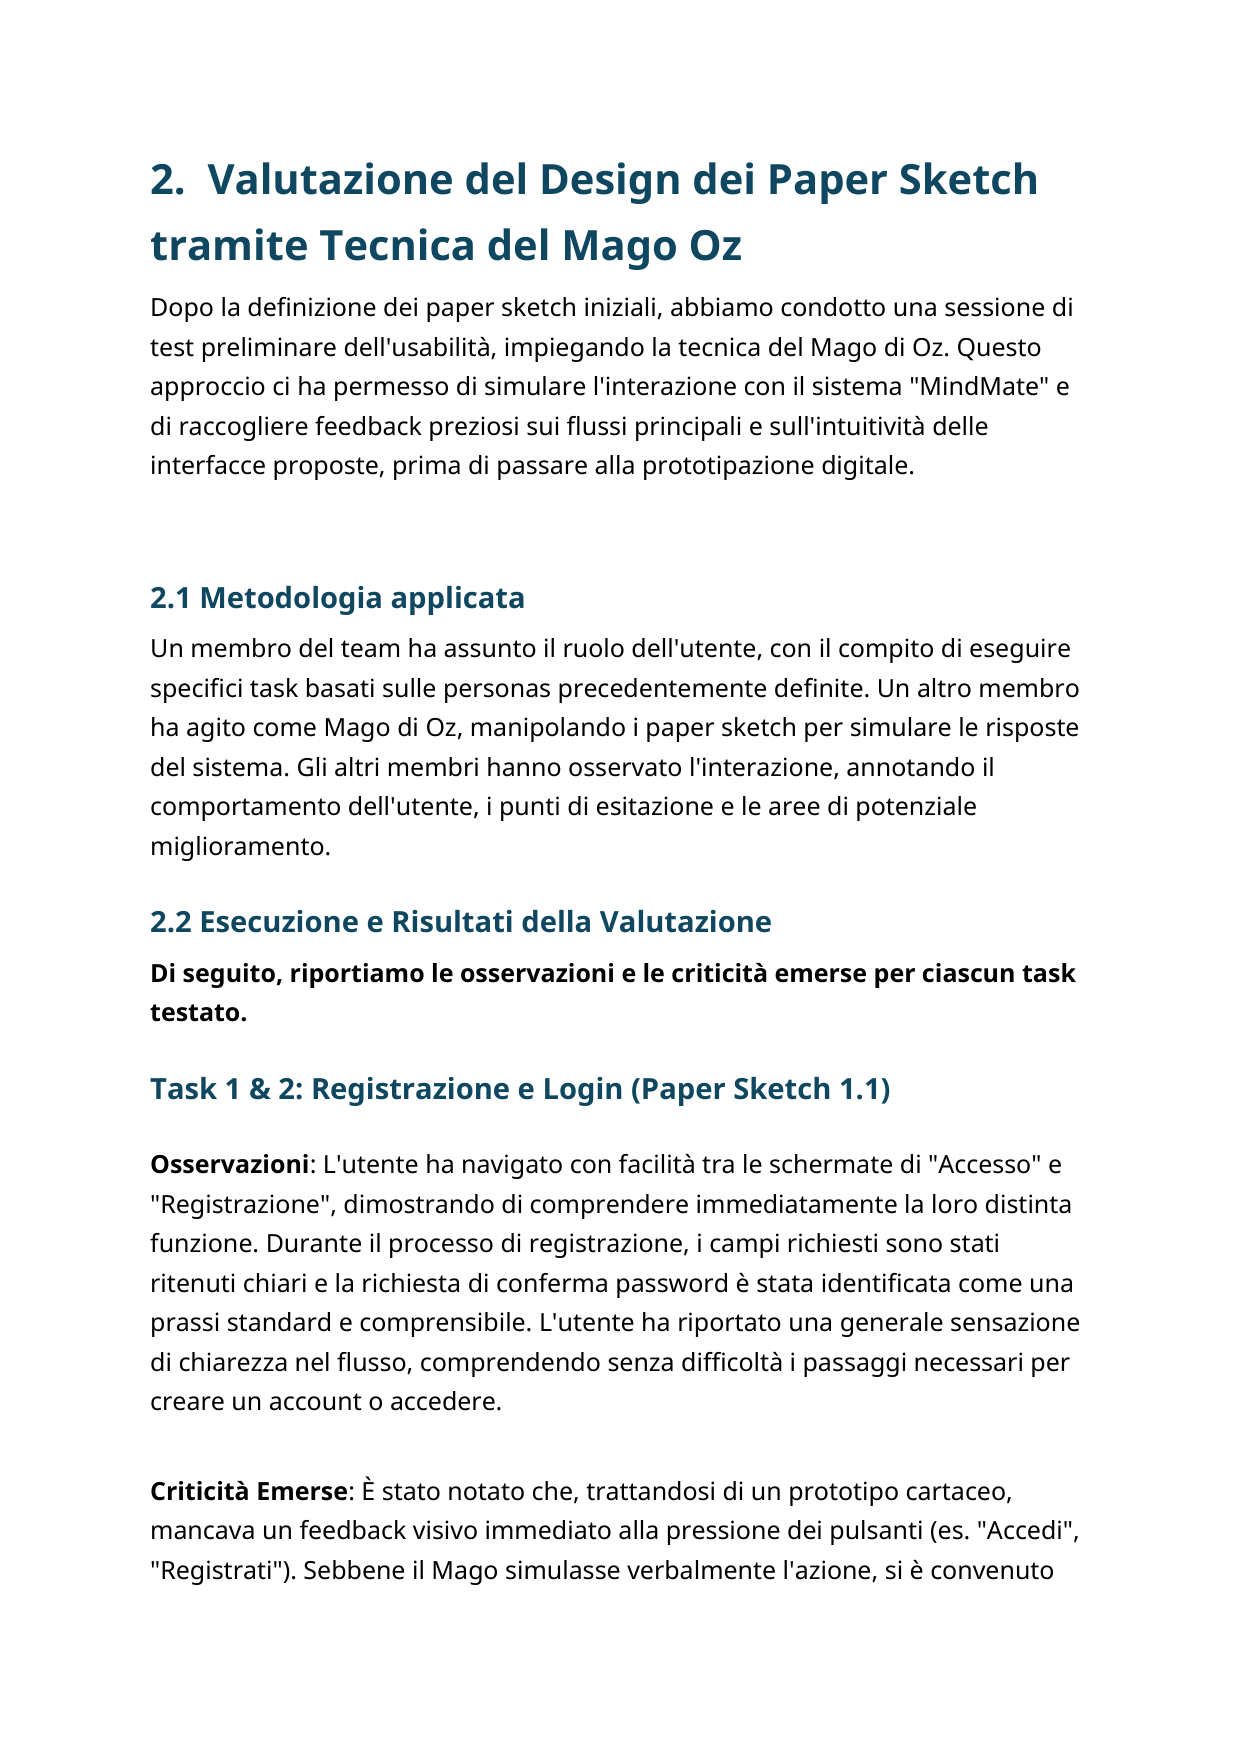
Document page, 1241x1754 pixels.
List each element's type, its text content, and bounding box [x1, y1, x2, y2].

text Osservazioni: L'utente ha navigato con facilità tra le schermate di "Accesso" e "Registrazione", dimostrando di comprendere immediatamente la loro distinta funzione. Durante il processo di registrazione, i campi richiesti sono stati ritenuti chiari e la richiesta di conferma password è stata identificata come una prassi standard e comprensibile. L'utente ha riportato una generale sensazione di chiarezza nel flusso, comprendendo senza difficoltà i passaggi necessari per creare un account o accedere. [150, 1147, 1090, 1418]
subtitle 2.1 Metodologia applicata [150, 577, 1090, 617]
subtitle 2.2 Esecuzione e Risultati della Valutazione [150, 901, 1090, 941]
text Dopo la definizione dei paper sketch iniziali, abbiamo condotto una sessione di test preliminare dell'usabilità, impiegando la tecnica del Mago di Oz. Questo approccio ci ha permesso di simulare l'interazione con il sistema "MindMate" e di raccogliere feedback preziosi sui flussi principali e sull'intuitività delle interfacce proposte, prima di passare alla prototipazione digitale. [150, 290, 1090, 482]
text Criticità Emerse: È stato notato che, trattandosi di un prototipo cartaceo, mancava un feedback visivo immediato alla pressione dei pulsanti (es. "Accedi", "Registrati"). Sebbene il Mago simulasse verbalmente l'azione, si è convenuto [150, 1473, 1090, 1587]
subtitle 2. Valutazione del Design dei Paper Sketch tramite Tecnica del Mago Oz [150, 150, 1090, 273]
subtitle Task 1 & 2: Registrazione e Login (Paper Sketch 1.1) [150, 1068, 1090, 1108]
text Un membro del team ha assunto il ruolo dell'utente, con il compito di eseguire specifici task basati sulle personas precedentemente definite. Un altro membro ha agito come Mago di Oz, manipolando i paper sketch per simulare le risposte del sistema. Gli altri membri hanno osservato l'interazione, annotando il comportamento dell'utente, i punti di esitazione e le aree di potenziale miglioramento. [150, 631, 1090, 863]
text Di seguito, riportiamo le osservazioni e le criticità emerse per ciascun task testato. [150, 956, 1090, 1029]
